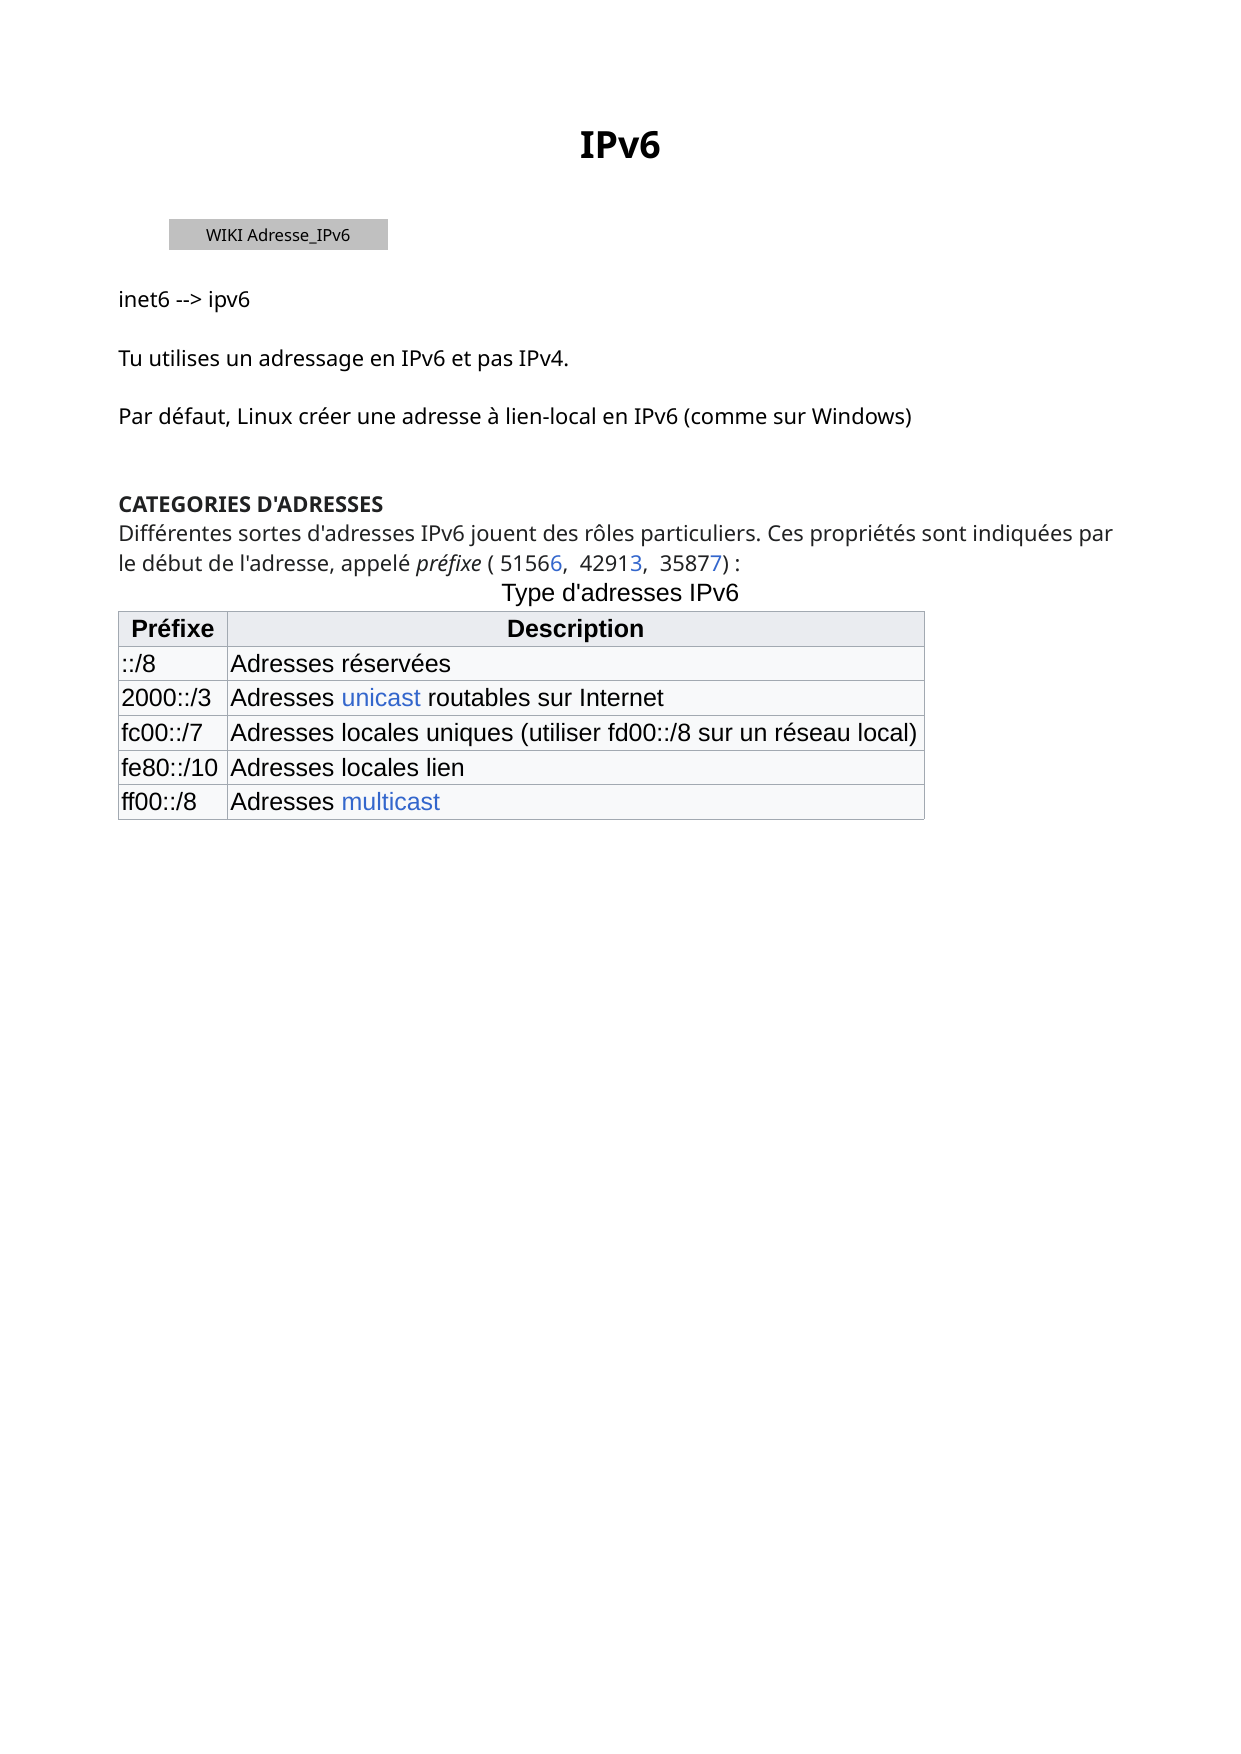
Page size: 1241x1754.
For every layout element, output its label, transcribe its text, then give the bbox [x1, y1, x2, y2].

text CATEGORIES D'ADRESSES [118, 488, 1122, 518]
table_header Description [228, 612, 924, 646]
table_cell Adresses réservées [228, 647, 924, 680]
table_cell fc00::/7 [119, 716, 227, 750]
table_cell 2000::/3 [119, 681, 227, 715]
table_cell Adresses unicast routables sur Internet [228, 681, 924, 715]
table_cell Adresses locales lien [228, 751, 924, 784]
table_cell fe80::/10 [119, 751, 227, 784]
text Différentes sortes d'adresses IPv6 jouent des rôles particuliers. Ces propriétés sont indiquées par le début de l'adresse, appelé préfixe ( 51566, 42913, 35877) : [118, 518, 1122, 578]
table_cell Adresses multicast [228, 785, 924, 819]
text IPv6 [118, 118, 1122, 169]
table_cell ff00::/8 [119, 785, 227, 819]
table_header Préfixe [119, 612, 227, 646]
text Type d'adresses IPv6 [118, 578, 1122, 607]
table_cell Adresses locales uniques (utiliser fd00::/8 sur un réseau local) [228, 716, 924, 750]
text inet6 --> ipv6 Tu utilises un adressage en IPv6 et pas IPv4. Par défaut, Linux créer une adresse à lien-local en IPv6 (comme sur Windows) [118, 284, 1122, 431]
table_cell ::/8 [119, 647, 227, 680]
